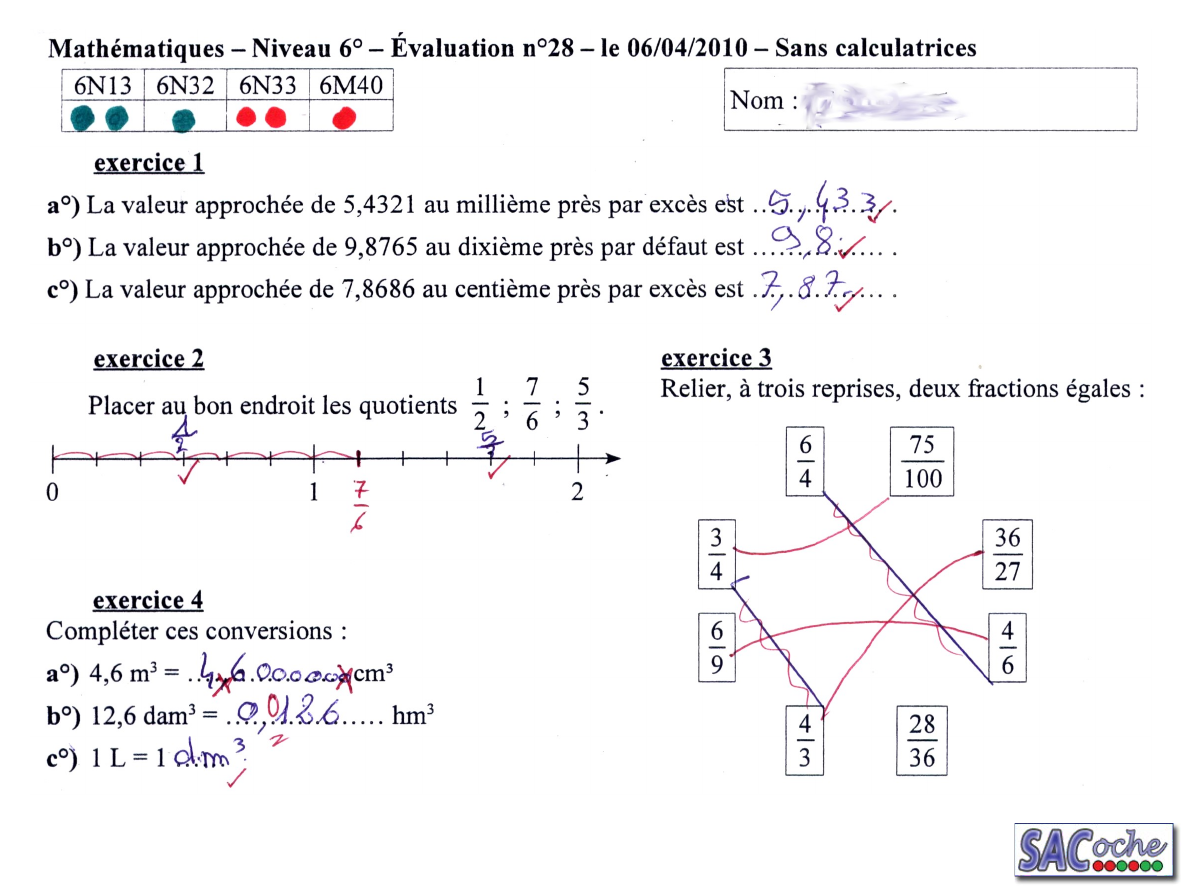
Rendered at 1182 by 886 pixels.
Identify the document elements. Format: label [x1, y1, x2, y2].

picture [29, 29, 1152, 795]
picture [1014, 823, 1182, 886]
